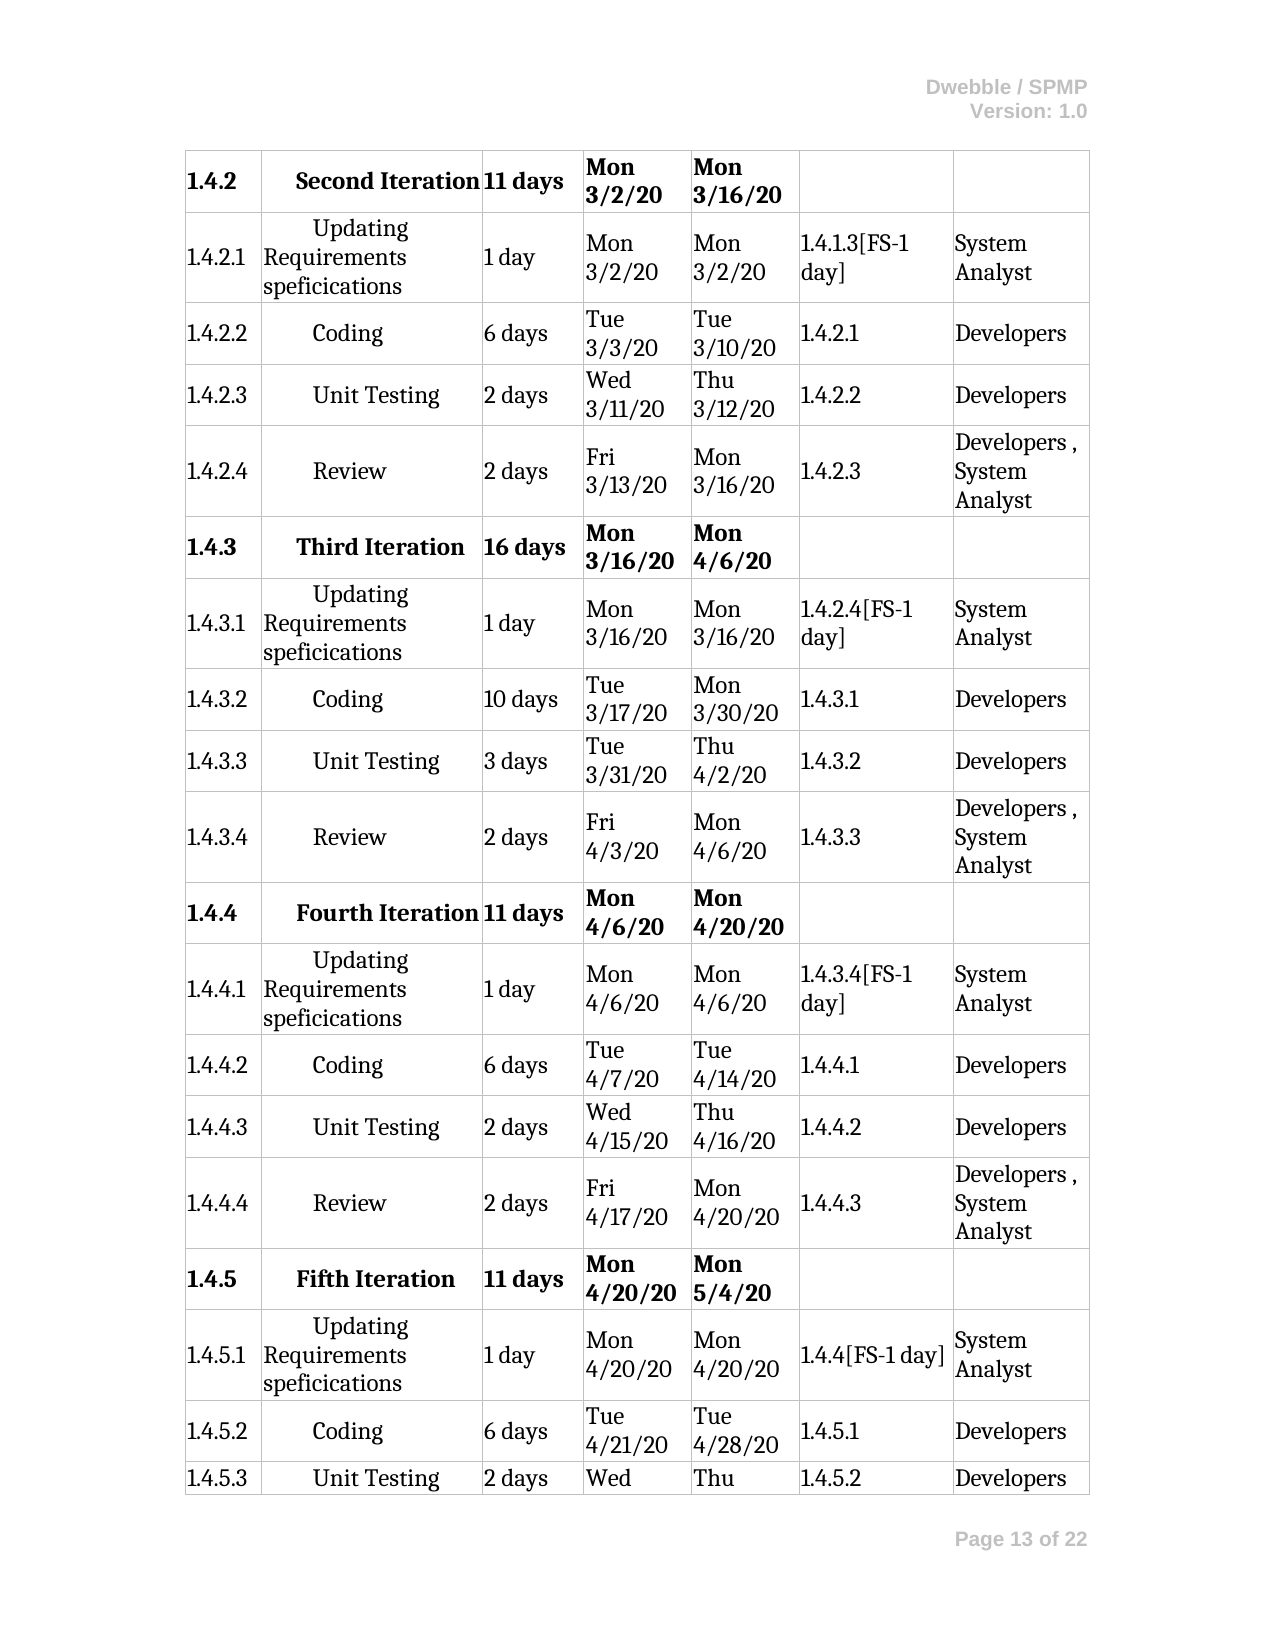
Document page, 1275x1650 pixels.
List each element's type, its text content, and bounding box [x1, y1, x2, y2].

table_cell 1.4.5.2 [800, 1462, 953, 1494]
table_cell Tue 3/17/20 [584, 669, 691, 729]
table_cell Coding [262, 669, 482, 729]
table_cell 1.4.2.3 [186, 365, 261, 425]
table_cell Second Iteration [262, 151, 482, 212]
table_cell 2 days [483, 792, 583, 882]
table_cell 1.4.4.1 [800, 1035, 953, 1095]
table_cell 11 days [483, 883, 583, 943]
table_cell Mon 3/16/20 [584, 517, 691, 577]
table_cell [954, 517, 1089, 577]
table_cell Mon 3/16/20 [584, 579, 691, 668]
table_cell 1.4.3.4[FS-1 day] [800, 944, 953, 1034]
table_cell 1.4.4 [186, 883, 261, 943]
table_cell Thu 4/16/20 [692, 1096, 799, 1157]
table_cell Unit Testing [262, 1096, 482, 1157]
table_cell 1.4.4.2 [186, 1035, 261, 1095]
table_cell Mon 5/4/20 [692, 1249, 799, 1309]
table_cell 1.4.4.2 [800, 1096, 953, 1157]
table_cell 1.4.5 [186, 1249, 261, 1309]
table_cell 10 days [483, 669, 583, 729]
table_cell 16 days [483, 517, 583, 577]
table_cell 1.4.5.1 [186, 1310, 261, 1399]
table_cell 1.4.4.3 [186, 1096, 261, 1157]
table_cell 1.4.3 [186, 517, 261, 577]
table_cell [954, 1249, 1089, 1309]
table_cell Tue 4/28/20 [692, 1401, 799, 1461]
table_cell 1.4.2 [186, 151, 261, 212]
table_cell 1.4.1.3[FS-1 day] [800, 213, 953, 302]
table_cell 1.4.2.3 [800, 426, 953, 516]
table_cell Mon 3/16/20 [692, 579, 799, 668]
table_cell Review [262, 426, 482, 516]
table_cell Tue 3/31/20 [584, 731, 691, 791]
table_cell Coding [262, 303, 482, 364]
table_cell 11 days [483, 1249, 583, 1309]
table_cell Thu [692, 1462, 799, 1494]
table_cell Mon 4/20/20 [584, 1249, 691, 1309]
table_cell Updating Requirements speficications [262, 944, 482, 1034]
table_cell Thu 4/2/20 [692, 731, 799, 791]
table_cell Wed 3/11/20 [584, 365, 691, 425]
table_cell Mon 3/2/20 [584, 213, 691, 302]
table_cell 1.4.3.2 [800, 731, 953, 791]
table_cell Tue 3/3/20 [584, 303, 691, 364]
table_cell Developers [954, 1096, 1089, 1157]
table_cell 1.4.3.3 [186, 731, 261, 791]
table_cell Thu 3/12/20 [692, 365, 799, 425]
table_cell System Analyst [954, 579, 1089, 668]
table_cell Fri 4/3/20 [584, 792, 691, 882]
table_cell Mon 3/2/20 [692, 213, 799, 302]
table_cell 11 days [483, 151, 583, 212]
table_cell Tue 4/14/20 [692, 1035, 799, 1095]
table_cell Fri 4/17/20 [584, 1158, 691, 1247]
table_cell 1.4.2.2 [186, 303, 261, 364]
table_cell Mon 4/20/20 [584, 1310, 691, 1399]
table_cell Mon 4/6/20 [692, 944, 799, 1034]
table_cell Unit Testing [262, 365, 482, 425]
table_cell Developers ,System Analyst [954, 426, 1089, 516]
table_cell Review [262, 1158, 482, 1247]
table_cell 1 day [483, 579, 583, 668]
table_cell Wed 4/15/20 [584, 1096, 691, 1157]
table_cell Fourth Iteration [262, 883, 482, 943]
table_cell Mon 4/6/20 [584, 944, 691, 1034]
table_cell 6 days [483, 1035, 583, 1095]
table_cell [800, 517, 953, 577]
table_cell System Analyst [954, 1310, 1089, 1399]
table_cell 6 days [483, 303, 583, 364]
table_cell 1.4.2.1 [186, 213, 261, 302]
table_cell 1.4.3.1 [800, 669, 953, 729]
table_cell Third Iteration [262, 517, 482, 577]
table_cell Mon 3/30/20 [692, 669, 799, 729]
table_cell Developers ,System Analyst [954, 1158, 1089, 1247]
table_cell 1 day [483, 213, 583, 302]
table_cell Coding [262, 1035, 482, 1095]
table_cell Fifth Iteration [262, 1249, 482, 1309]
table_cell 6 days [483, 1401, 583, 1461]
table_cell Coding [262, 1401, 482, 1461]
table_cell 1 day [483, 944, 583, 1034]
table_cell Mon 4/6/20 [692, 517, 799, 577]
table_cell Mon 4/6/20 [584, 883, 691, 943]
table_cell 3 days [483, 731, 583, 791]
table_cell Mon 3/16/20 [692, 151, 799, 212]
table_cell Review [262, 792, 482, 882]
table_cell Updating Requirements speficications [262, 1310, 482, 1399]
table_cell 2 days [483, 1462, 583, 1494]
table_cell [800, 151, 953, 212]
table_cell 1.4.2.1 [800, 303, 953, 364]
table_cell Developers [954, 669, 1089, 729]
table_cell [954, 151, 1089, 212]
table_cell 1.4.4[FS-1 day] [800, 1310, 953, 1399]
table_cell Mon 3/16/20 [692, 426, 799, 516]
table_cell 1.4.2.4[FS-1 day] [800, 579, 953, 668]
table_cell [800, 1249, 953, 1309]
table_cell 1.4.2.4 [186, 426, 261, 516]
table_cell 2 days [483, 1096, 583, 1157]
table_cell System Analyst [954, 213, 1089, 302]
table_cell 1.4.3.4 [186, 792, 261, 882]
table_cell 1.4.5.2 [186, 1401, 261, 1461]
table_cell 1.4.5.3 [186, 1462, 261, 1494]
table_cell Fri 3/13/20 [584, 426, 691, 516]
table_cell 1.4.4.4 [186, 1158, 261, 1247]
table_cell Mon 4/20/20 [692, 883, 799, 943]
table_cell Wed [584, 1462, 691, 1494]
table_cell 1.4.3.2 [186, 669, 261, 729]
table_cell Mon 4/20/20 [692, 1158, 799, 1247]
table_cell 2 days [483, 1158, 583, 1247]
table_cell System Analyst [954, 944, 1089, 1034]
table_cell Tue 4/21/20 [584, 1401, 691, 1461]
table_cell Developers [954, 1035, 1089, 1095]
table_cell 2 days [483, 426, 583, 516]
table_cell Updating Requirements speficications [262, 213, 482, 302]
table_cell Developers [954, 1462, 1089, 1494]
table_cell 1.4.2.2 [800, 365, 953, 425]
table_cell 1 day [483, 1310, 583, 1399]
table_cell Mon 4/6/20 [692, 792, 799, 882]
table_cell [800, 883, 953, 943]
table_cell 1.4.4.3 [800, 1158, 953, 1247]
table_cell Updating Requirements speficications [262, 579, 482, 668]
table_cell Unit Testing [262, 1462, 482, 1494]
table_cell Developers [954, 731, 1089, 791]
table_cell 1.4.5.1 [800, 1401, 953, 1461]
table_cell Tue 4/7/20 [584, 1035, 691, 1095]
table_cell Unit Testing [262, 731, 482, 791]
table_cell Developers ,System Analyst [954, 792, 1089, 882]
table_cell 1.4.4.1 [186, 944, 261, 1034]
table_cell 2 days [483, 365, 583, 425]
table_cell 1.4.3.3 [800, 792, 953, 882]
table_cell Mon 3/2/20 [584, 151, 691, 212]
table_cell Mon 4/20/20 [692, 1310, 799, 1399]
table_cell 1.4.3.1 [186, 579, 261, 668]
table_cell Tue 3/10/20 [692, 303, 799, 364]
table_cell [954, 883, 1089, 943]
table_cell Developers [954, 365, 1089, 425]
table_cell Developers [954, 1401, 1089, 1461]
table_cell Developers [954, 303, 1089, 364]
